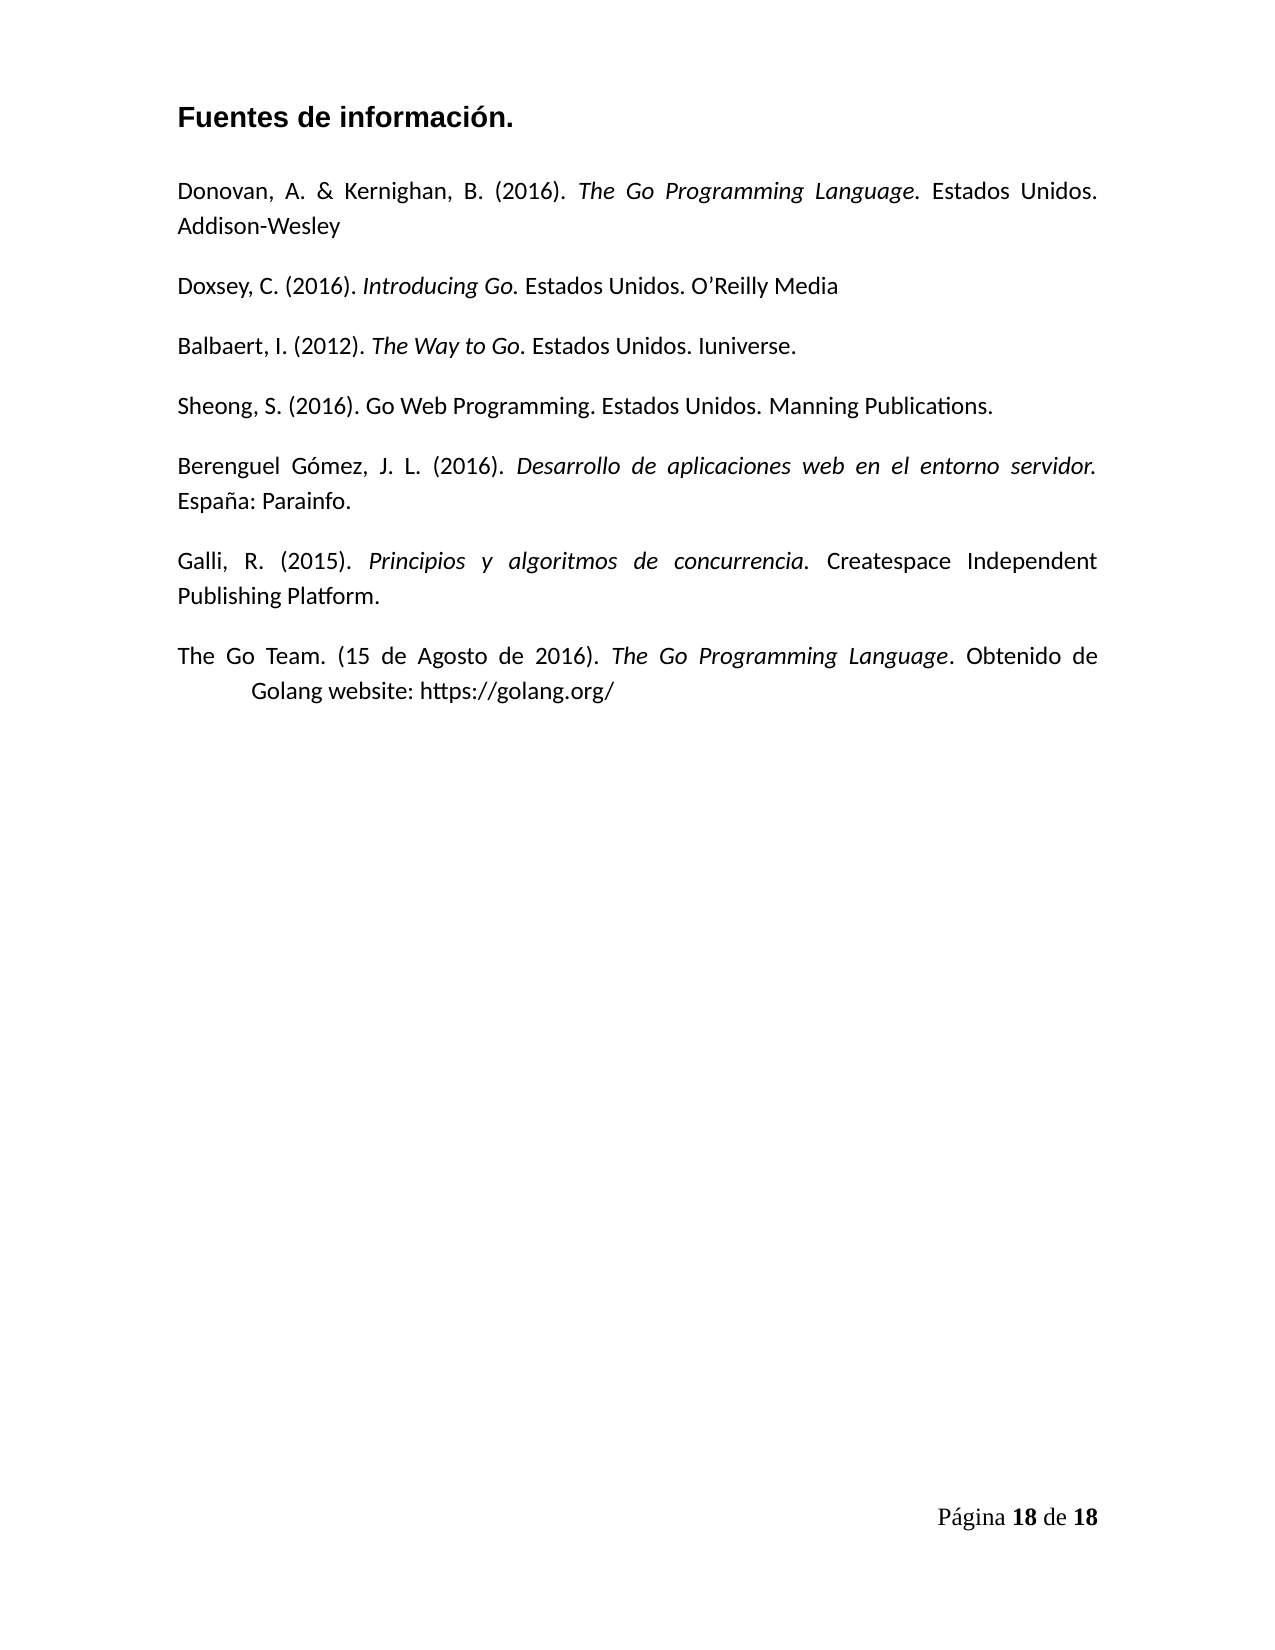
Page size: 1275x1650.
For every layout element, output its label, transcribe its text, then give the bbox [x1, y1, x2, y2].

text The Go Team. (15 de Agosto de 2016). The Go Programming Language. Obtenido de Golang website: https://golang.org/ [177, 640, 1098, 705]
text Galli, R. (2015). Principios y algoritmos de concurrencia. Createspace Independent Publishing Platform. [177, 545, 1098, 610]
text Doxsey, C. (2016). Introducing Go. Estados Unidos. O’Reilly Media [177, 270, 1098, 300]
subtitle Fuentes de información. [177, 100, 1098, 133]
text Sheong, S. (2016). Go Web Programming. Estados Unidos. Manning Publications. [177, 390, 1098, 420]
text Berenguel Gómez, J. L. (2016). Desarrollo de aplicaciones web en el entorno servidor. España: Parainfo. [177, 450, 1098, 515]
text Donovan, A. & Kernighan, B. (2016). The Go Programming Language. Estados Unidos. Addison-Wesley [177, 175, 1098, 240]
text Balbaert, I. (2012). The Way to Go. Estados Unidos. Iuniverse. [177, 330, 1098, 360]
